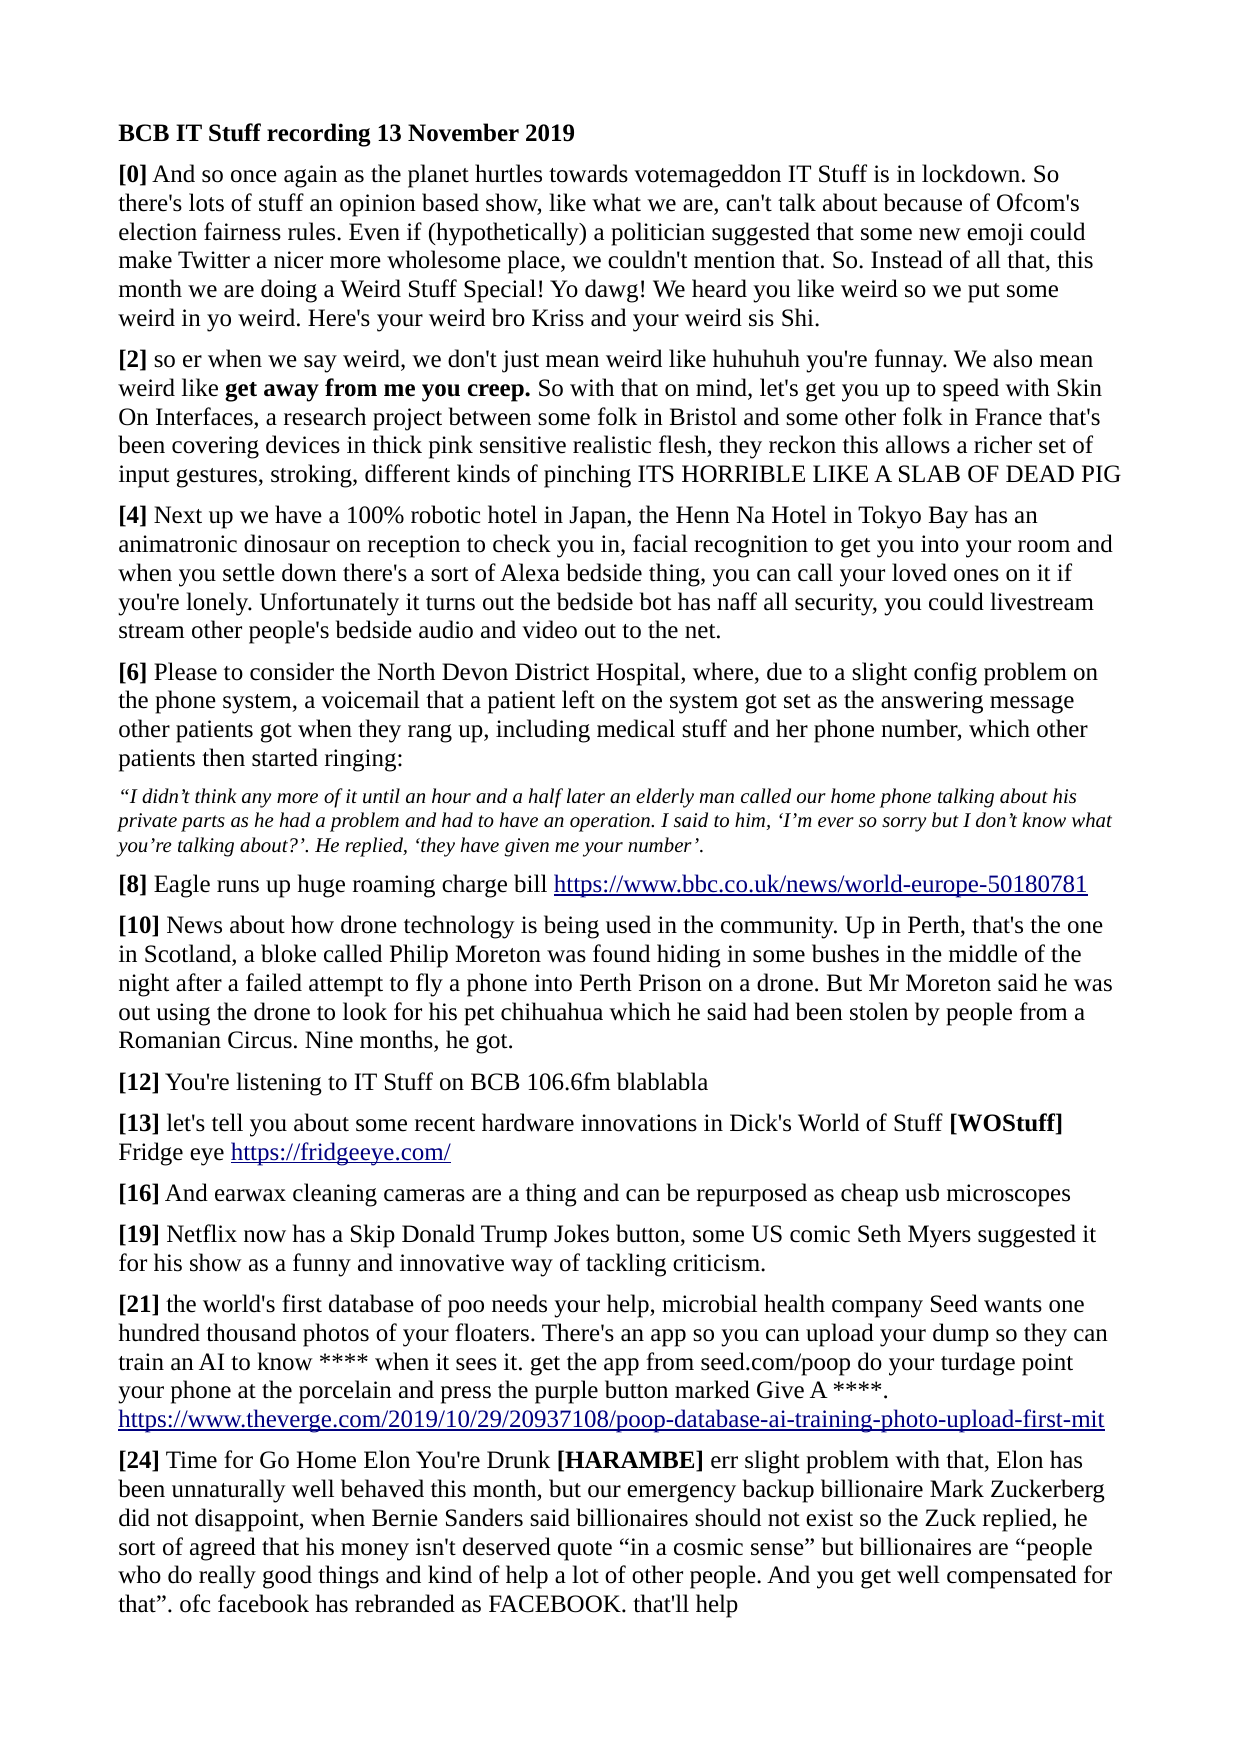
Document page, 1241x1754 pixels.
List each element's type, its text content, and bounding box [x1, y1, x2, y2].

text [13] let's tell you about some recent hardware innovations in Dick's World of Stuff [WOStuff] Fridge eye https://fridgeeye.com/ [118, 1108, 1122, 1165]
text [0] And so once again as the planet hurtles towards votemageddon IT Stuff is in lockdown. So there's lots of stuff an opinion based show, like what we are, can't talk about because of Ofcom's election fairness rules. Even if (hypothetically) a politician suggested that some new emoji could make Twitter a nicer more wholesome place, we couldn't mention that. So. Instead of all that, this month we are doing a Weird Stuff Special! Yo dawg! We heard you like weird so we put some weird in yo weird. Here's your weird bro Kriss and your weird sis Shi. [118, 159, 1122, 332]
text [10] News about how drone technology is being used in the community. Up in Perth, that's the one in Scotland, a bloke called Philip Moreton was found hiding in some bushes in the middle of the night after a failed attempt to fly a phone into Perth Prison on a drone. But Mr Moreton said he was out using the drone to look for his pet chihuahua which he said had been stolen by people from a Romanian Circus. Nine months, he got. [118, 910, 1122, 1054]
text [12] You're listening to IT Stuff on BCB 106.6fm blablabla [118, 1067, 1122, 1095]
text [24] Time for Go Home Elon You're Drunk [HARAMBE] err slight problem with that, Elon has been unnaturally well behaved this month, but our emergency backup billionaire Mark Zuckerberg did not disappoint, when Bernie Sanders said billionaires should not exist so the Zuck replied, he sort of agreed that his money isn't deserved quote “in a cosmic sense” but billionaires are “people who do really good things and kind of help a lot of other people. And you get well compensated for that”. ofc facebook has rebranded as FACEBOOK. that'll help [118, 1445, 1122, 1618]
text [4] Next up we have a 100% robotic hotel in Japan, the Henn Na Hotel in Tokyo Bay has an animatronic dinosaur on reception to check you in, facial recognition to get you into your room and when you settle down there's a sort of Alexa bedside thing, you can call your loved ones on it if you're lonely. Unfortunately it turns out the bedside bot has naff all security, you could livestream stream other people's bedside audio and video out to the net. [118, 501, 1122, 644]
text [21] the world's first database of poo needs your help, microbial health company Seed wants one hundred thousand photos of your floaters. There's an app so you can upload your dump so they can train an AI to know **** when it sees it. get the app from seed.com/poop do your turdage point your phone at the porcelain and press the purple button marked Give A ****. https://www.theverge.com/2019/10/29/20937108/poop-database-ai-training-photo-upload-first-mit [118, 1289, 1122, 1433]
text BCB IT Stuff recording 13 November 2019 [118, 118, 1122, 147]
text [6] Please to consider the North Devon District Hospital, where, due to a slight config problem on the phone system, a voicemail that a patient left on the system got set as the answering message other patients got when they rang up, including medical stuff and her phone number, which other patients then started ringing: [118, 657, 1122, 772]
text [16] And earwax cleaning cameras are a thing and can be repurposed as cheap usb microscopes [118, 1178, 1122, 1207]
text [2] so er when we say weird, we don't just mean weird like huhuhuh you're funnay. We also mean weird like get away from me you creep. So with that on mind, let's get you up to speed with Skin On Interfaces, a research project between some folk in Bristol and some other folk in France that's been covering devices in thick pink sensitive realistic flesh, they reckon this allows a richer set of input gestures, stroking, different kinds of pinching ITS HORRIBLE LIKE A SLAB OF DEAD PIG [118, 344, 1122, 488]
text “I didn’t think any more of it until an hour and a half later an elderly man called our home phone talking about his private parts as he had a problem and had to have an operation. I said to him, ‘I’m ever so sorry but I don’t know what you’re talking about?’. He replied, ‘they have given me your number’. [118, 784, 1122, 857]
text [19] Netflix now has a Skip Donald Trump Jokes button, some US comic Seth Myers suggested it for his show as a funny and innovative way of tackling criticism. [118, 1219, 1122, 1277]
text [8] Eagle runs up huge roaming charge bill https://www.bbc.co.uk/news/world-europe-50180781 [118, 869, 1122, 898]
